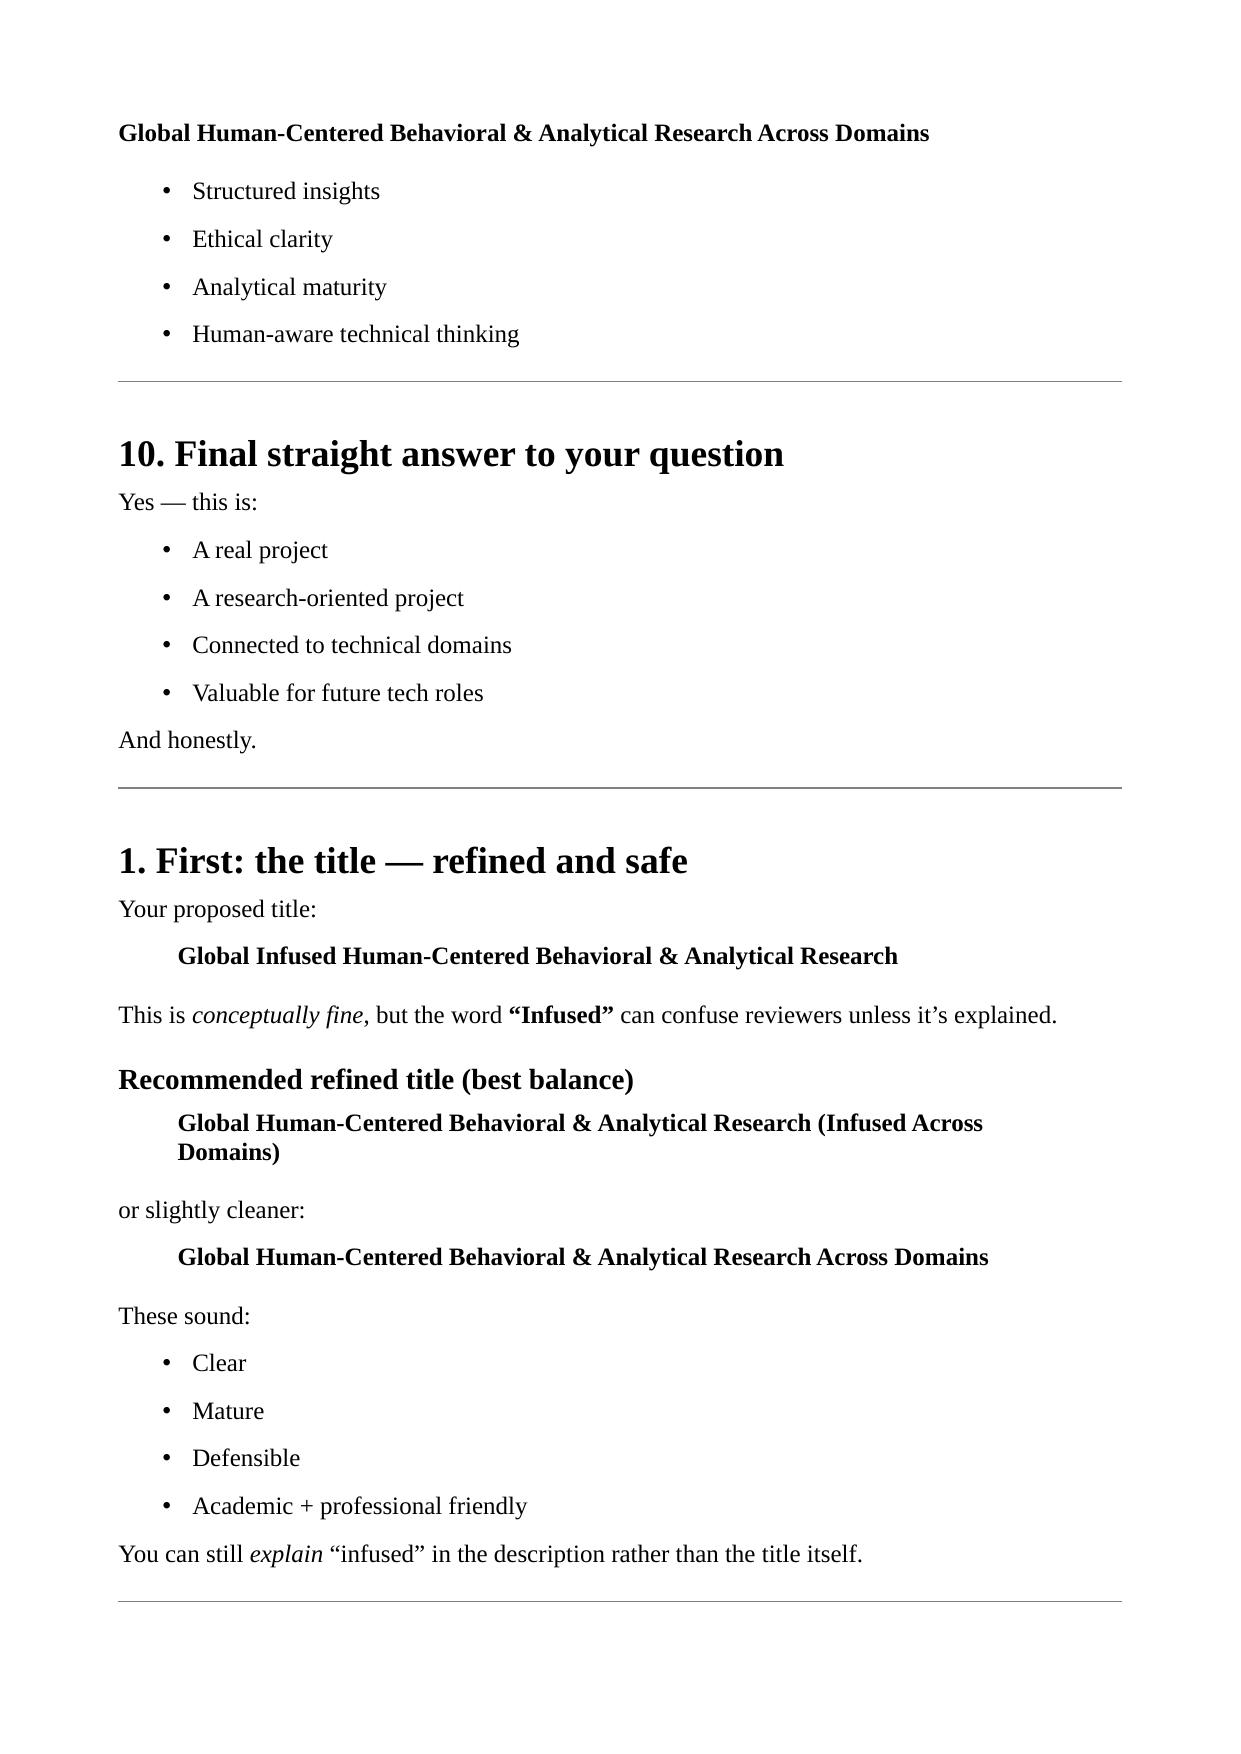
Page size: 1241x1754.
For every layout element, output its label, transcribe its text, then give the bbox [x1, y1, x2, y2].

list Defensible [162, 1443, 1122, 1472]
text This is conceptually fine, but the word “Infused” can confuse reviewers unless it’s explained. [118, 1000, 1122, 1028]
list Mature [162, 1396, 1122, 1425]
text or slightly cleaner: [118, 1195, 1122, 1224]
text And honestly. [118, 726, 1122, 754]
list Human-aware technical thinking [162, 319, 1122, 348]
text Global Human-Centered Behavioral & Analytical Research Across Domains [177, 1242, 1063, 1271]
list Analytical maturity [162, 272, 1122, 300]
subtitle 10. Final straight answer to your question [118, 432, 1122, 475]
list Clear [162, 1348, 1122, 1377]
text Global Infused Human-Centered Behavioral & Analytical Research [177, 941, 1063, 970]
text Yes — this is: [118, 487, 1122, 516]
list Academic + professional friendly [162, 1491, 1122, 1520]
subtitle Recommended refined title (best balance) [118, 1062, 1122, 1095]
list Ethical clarity [162, 224, 1122, 253]
subtitle 1. First: the title — refined and safe [118, 838, 1122, 881]
list Valuable for future tech roles [162, 678, 1122, 707]
list A real project [162, 535, 1122, 564]
text Your proposed title: [118, 894, 1122, 923]
list A research-oriented project [162, 583, 1122, 611]
list Connected to technical domains [162, 630, 1122, 659]
text Global Human-Centered Behavioral & Analytical Research (Infused Across Domains) [177, 1108, 1063, 1165]
list Structured insights [162, 176, 1122, 205]
text These sound: [118, 1301, 1122, 1329]
text You can still explain “infused” in the description rather than the title itself. [118, 1539, 1122, 1567]
